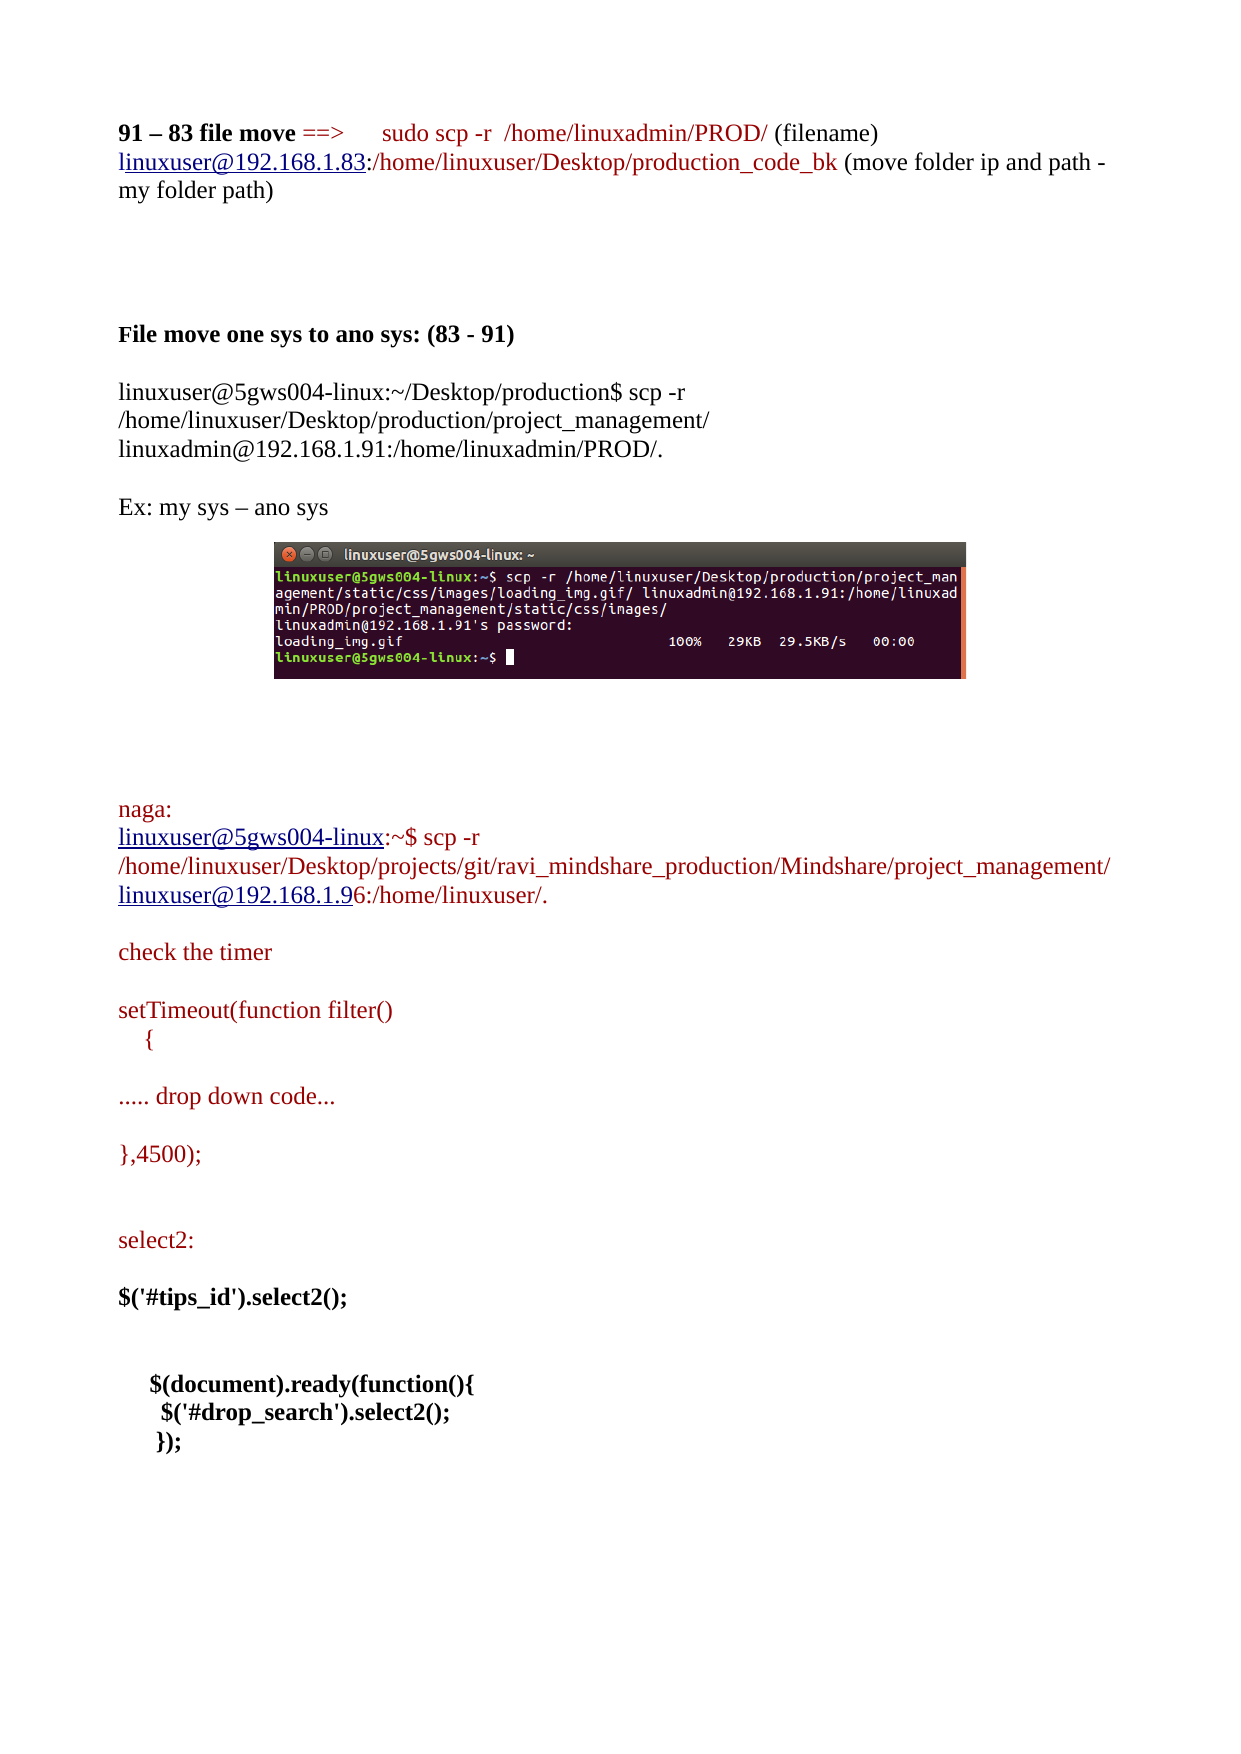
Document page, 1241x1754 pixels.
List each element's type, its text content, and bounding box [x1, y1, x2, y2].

text check the timer [118, 937, 1122, 966]
text linuxuser@5gws004-linux:~/Desktop/production$ scp -r /home/linuxuser/Desktop/production/project_management/ linuxadmin@192.168.1.91:/home/linuxadmin/PROD/. [118, 377, 1122, 463]
picture [274, 542, 967, 679]
text 91 – 83 file move ==> sudo scp -r /home/linuxadmin/PROD/ (filename) [118, 118, 1122, 147]
text select2: [118, 1225, 1122, 1254]
text },4500); [118, 1139, 1122, 1167]
text naga: [118, 794, 1122, 822]
text Ex: my sys – ano sys [118, 492, 1122, 521]
text $('#tips_id').select2(); [118, 1282, 1122, 1311]
text }); [118, 1426, 1122, 1455]
text File move one sys to ano sys: (83 - 91) [118, 319, 1122, 348]
text $(document).ready(function(){ [118, 1369, 1122, 1397]
text $('#drop_search').select2(); [118, 1397, 1122, 1426]
text setTimeout(function filter() [118, 995, 1122, 1024]
text linuxuser@192.168.1.83:/home/linuxuser/Desktop/production_code_bk (move folder ip and path - my folder path) [118, 147, 1122, 204]
text ..... drop down code... [118, 1081, 1122, 1110]
text { [118, 1024, 1122, 1052]
text linuxuser@5gws004-linux:~$ scp -r /home/linuxuser/Desktop/projects/git/ravi_mindshare_production/Mindshare/project_management/ linuxuser@192.168.1.96:/home/linuxuser/. [118, 822, 1122, 909]
